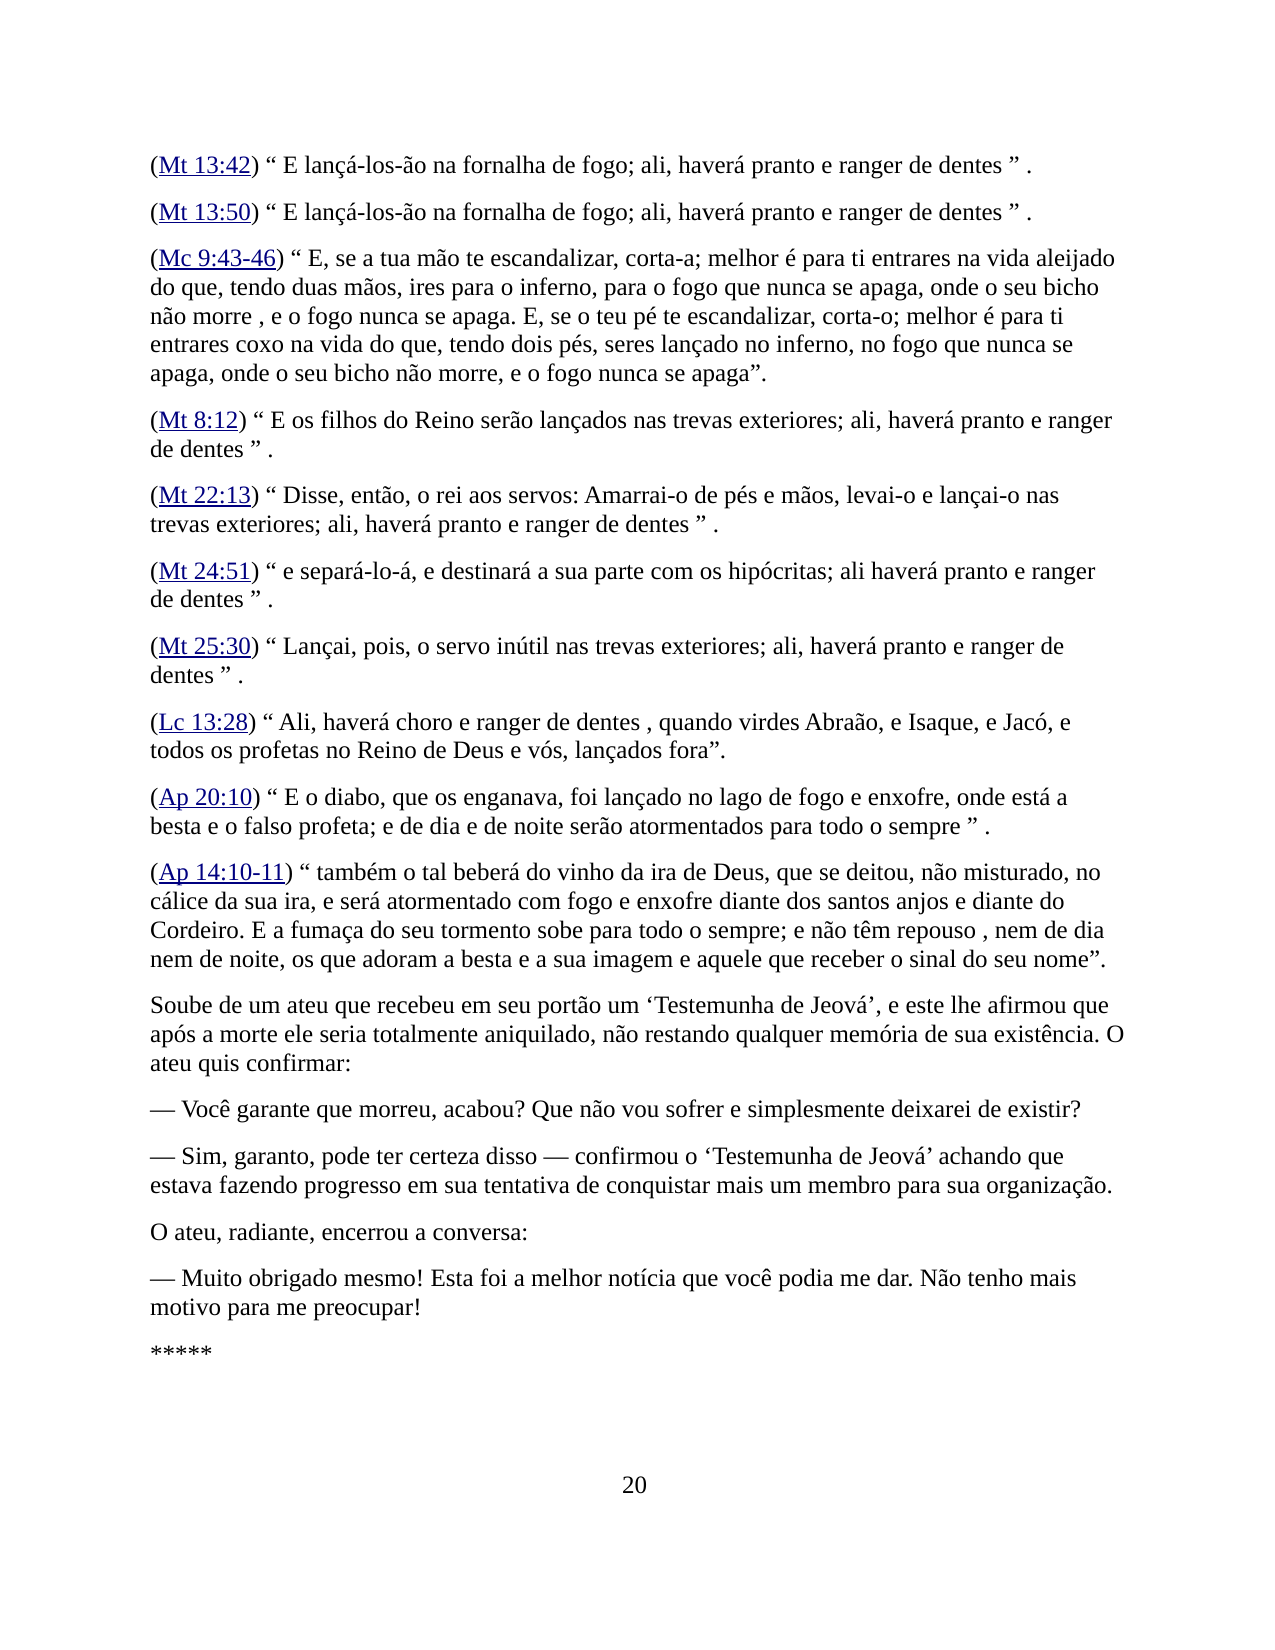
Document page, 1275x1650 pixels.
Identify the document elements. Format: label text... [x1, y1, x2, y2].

text (Ap 20:10) “ E o diabo, que os enganava, foi lançado no lago de fogo e enxofre, onde está a besta e o falso profeta; e de dia e de noite serão atormentados para todo o sempre ” . [150, 782, 1125, 839]
text (Mt 13:50) “ E lançá-los-ão na fornalha de fogo; ali, haverá pranto e ranger de dentes ” . [150, 197, 1125, 225]
text (Mt 8:12) “ E os filhos do Reino serão lançados nas trevas exteriores; ali, haverá pranto e ranger de dentes ” . [150, 405, 1125, 462]
text Soube de um ateu que recebeu em seu portão um ‘Testemunha de Jeová’, e este lhe afirmou que após a morte ele seria totalmente aniquilado, não restando qualquer memória de sua existência. O ateu quis confirmar: [150, 990, 1125, 1077]
text (Mt 13:42) “ E lançá-los-ão na fornalha de fogo; ali, haverá pranto e ranger de dentes ” . [150, 150, 1125, 179]
text (Ap 14:10-11) “ também o tal beberá do vinho da ira de Deus, que se deitou, não misturado, no cálice da sua ira, e será atormentado com fogo e enxofre diante dos santos anjos e diante do Cordeiro. E a fumaça do seu tormento sobe para todo o sempre; e não têm repouso , nem de dia nem de noite, os que adoram a besta e a sua imagem e aquele que receber o sinal do seu nome”. [150, 857, 1125, 972]
text (Mc 9:43-46) “ E, se a tua mão te escandalizar, corta-a; melhor é para ti entrares na vida aleijado do que, tendo duas mãos, ires para o inferno, para o fogo que nunca se apaga, onde o seu bicho não morre , e o fogo nunca se apaga. E, se o teu pé te escandalizar, corta-o; melhor é para ti entrares coxo na vida do que, tendo dois pés, seres lançado no inferno, no fogo que nunca se apaga, onde o seu bicho não morre, e o fogo nunca se apaga”. [150, 243, 1125, 387]
text (Lc 13:28) “ Ali, haverá choro e ranger de dentes , quando virdes Abraão, e Isaque, e Jacó, e todos os profetas no Reino de Deus e vós, lançados fora”. [150, 707, 1125, 764]
text — Você garante que morreu, acabou? Que não vou sofrer e simplesmente deixarei de existir? [150, 1094, 1125, 1123]
text (Mt 22:13) “ Disse, então, o rei aos servos: Amarrai-o de pés e mãos, levai-o e lançai-o nas trevas exteriores; ali, haverá pranto e ranger de dentes ” . [150, 480, 1125, 538]
text (Mt 24:51) “ e separá-lo-á, e destinará a sua parte com os hipócritas; ali haverá pranto e ranger de dentes ” . [150, 556, 1125, 613]
text O ateu, radiante, encerrou a conversa: [150, 1217, 1125, 1245]
text — Muito obrigado mesmo! Esta foi a melhor notícia que você podia me dar. Não tenho mais motivo para me preocupar! [150, 1263, 1125, 1321]
text (Mt 25:30) “ Lançai, pois, o servo inútil nas trevas exteriores; ali, haverá pranto e ranger de dentes ” . [150, 631, 1125, 689]
text ***** [150, 1339, 1125, 1367]
text — Sim, garanto, pode ter certeza disso — confirmou o ‘Testemunha de Jeová’ achando que estava fazendo progresso em sua tentativa de conquistar mais um membro para sua organização. [150, 1141, 1125, 1199]
